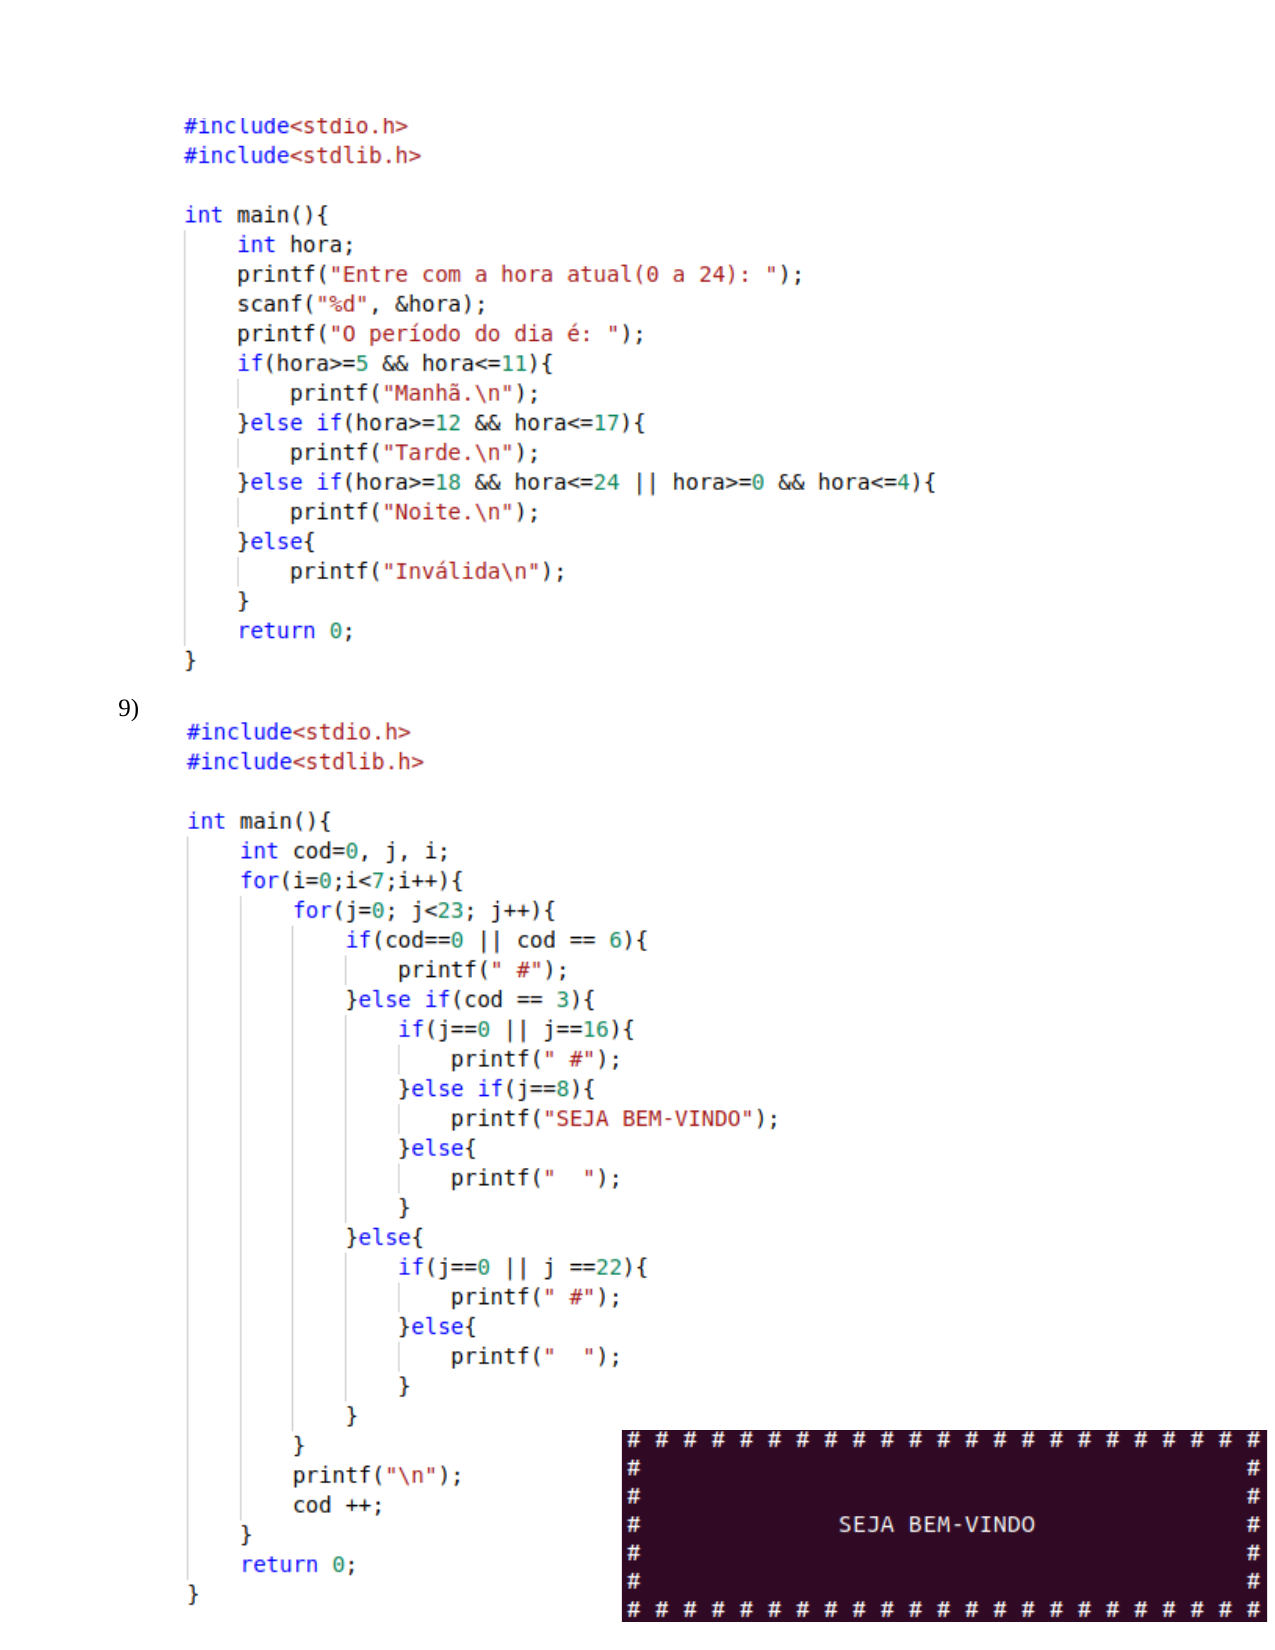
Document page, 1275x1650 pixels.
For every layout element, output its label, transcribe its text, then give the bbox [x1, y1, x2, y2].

text 9) [118, 693, 1157, 722]
picture [184, 721, 1268, 1622]
picture [178, 118, 943, 676]
